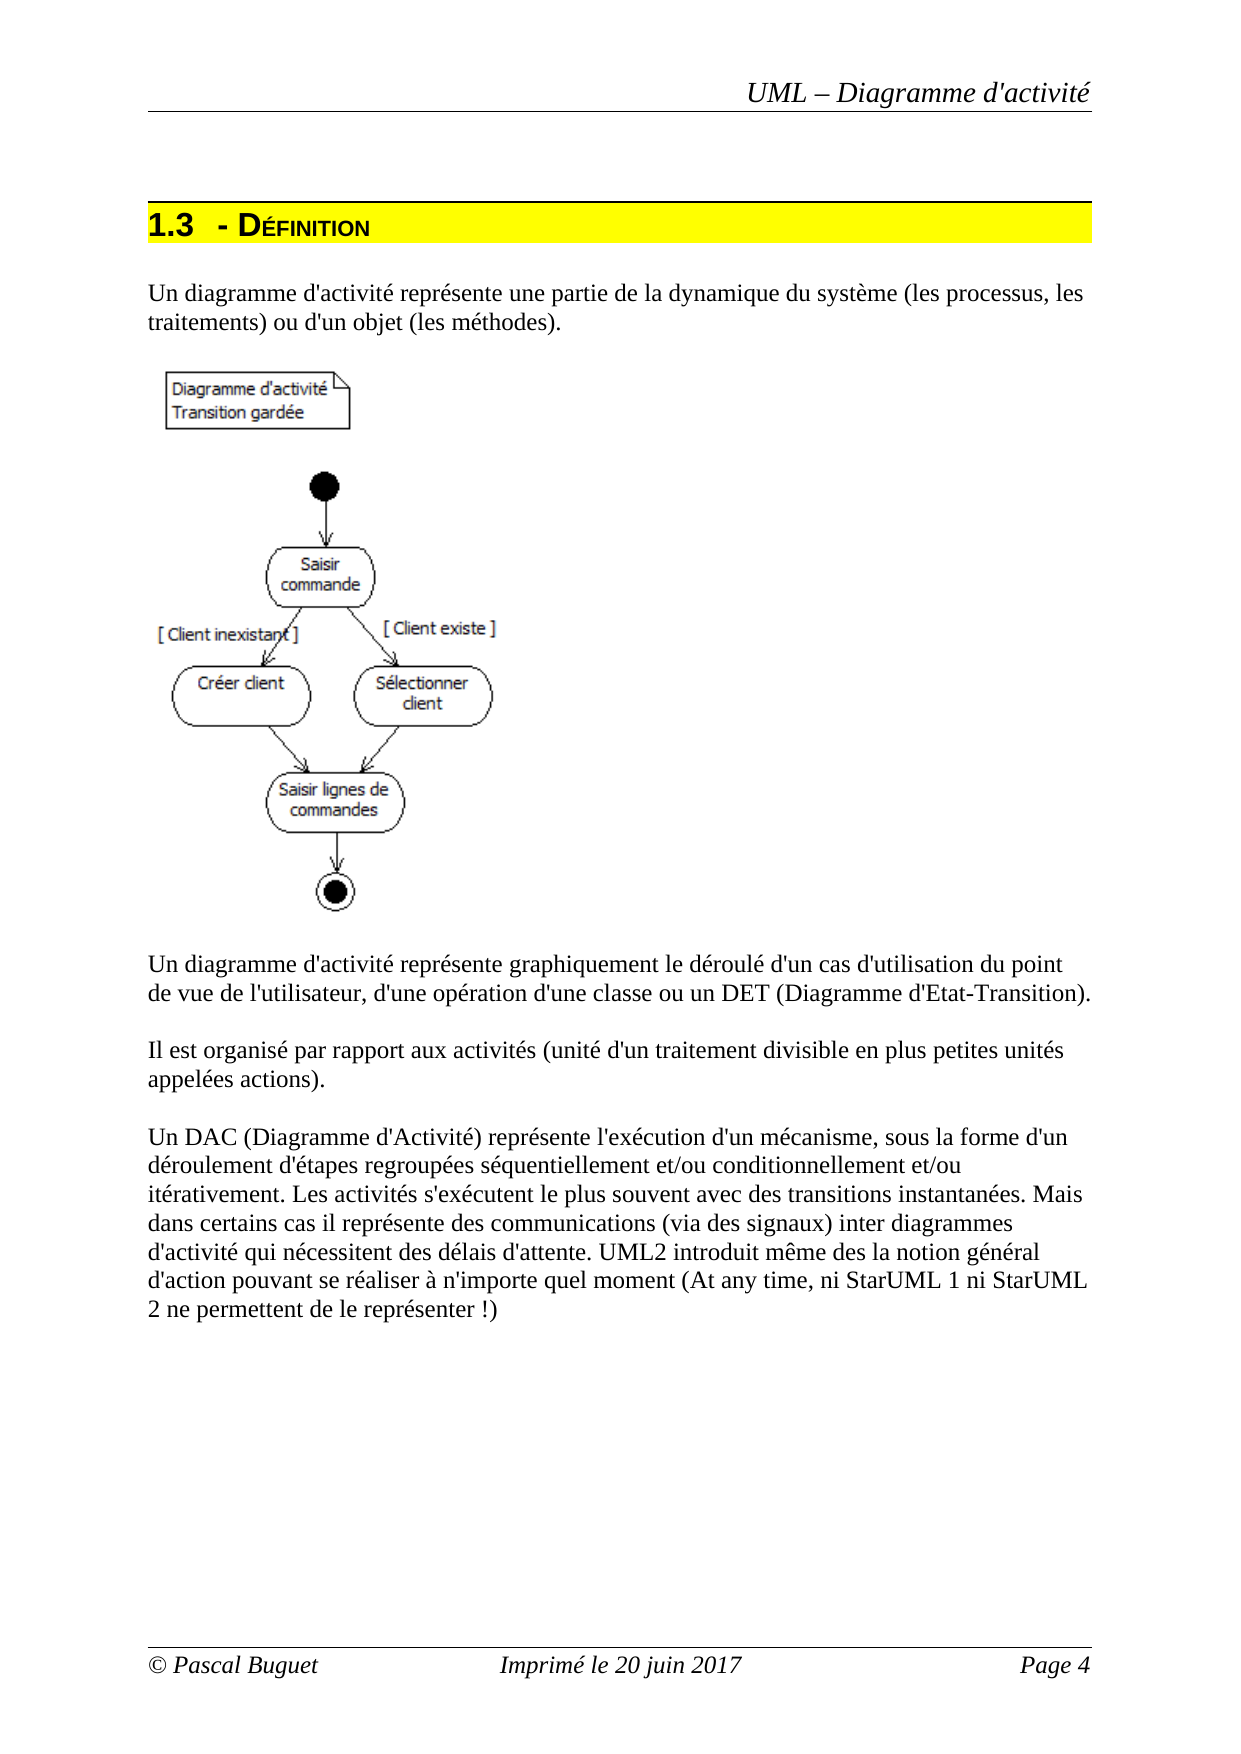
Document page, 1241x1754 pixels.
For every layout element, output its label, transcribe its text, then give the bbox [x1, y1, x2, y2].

text Un diagramme d'activité représente une partie de la dynamique du système (les processus, les traitements) ou d'un objet (les méthodes). [148, 278, 1092, 336]
subtitle - Définition [148, 203, 1092, 243]
text Un DAC (Diagramme d'Activité) représente l'exécution d'un mécanisme, sous la forme d'un déroulement d'étapes regroupées séquentiellement et/ou conditionnellement et/ou itérativement. Les activités s'exécutent le plus souvent avec des transitions instantanées. Mais dans certains cas il représente des communications (via des signaux) inter diagrammes d'activité qui nécessitent des délais d'attente. UML2 introduit même des la notion général d'action pouvant se réaliser à n'importe quel moment (At any time, ni StarUML 1 ni StarUML 2 ne permettent de le représenter !) [148, 1122, 1092, 1323]
picture [147, 364, 512, 921]
text Il est organisé par rapport aux activités (unité d'un traitement divisible en plus petites unités appelées actions). [148, 1036, 1092, 1093]
text Un diagramme d'activité représente graphiquement le déroulé d'un cas d'utilisation du point de vue de l'utilisateur, d'une opération d'une classe ou un DET (Diagramme d'Etat-Transition). [148, 949, 1092, 1007]
